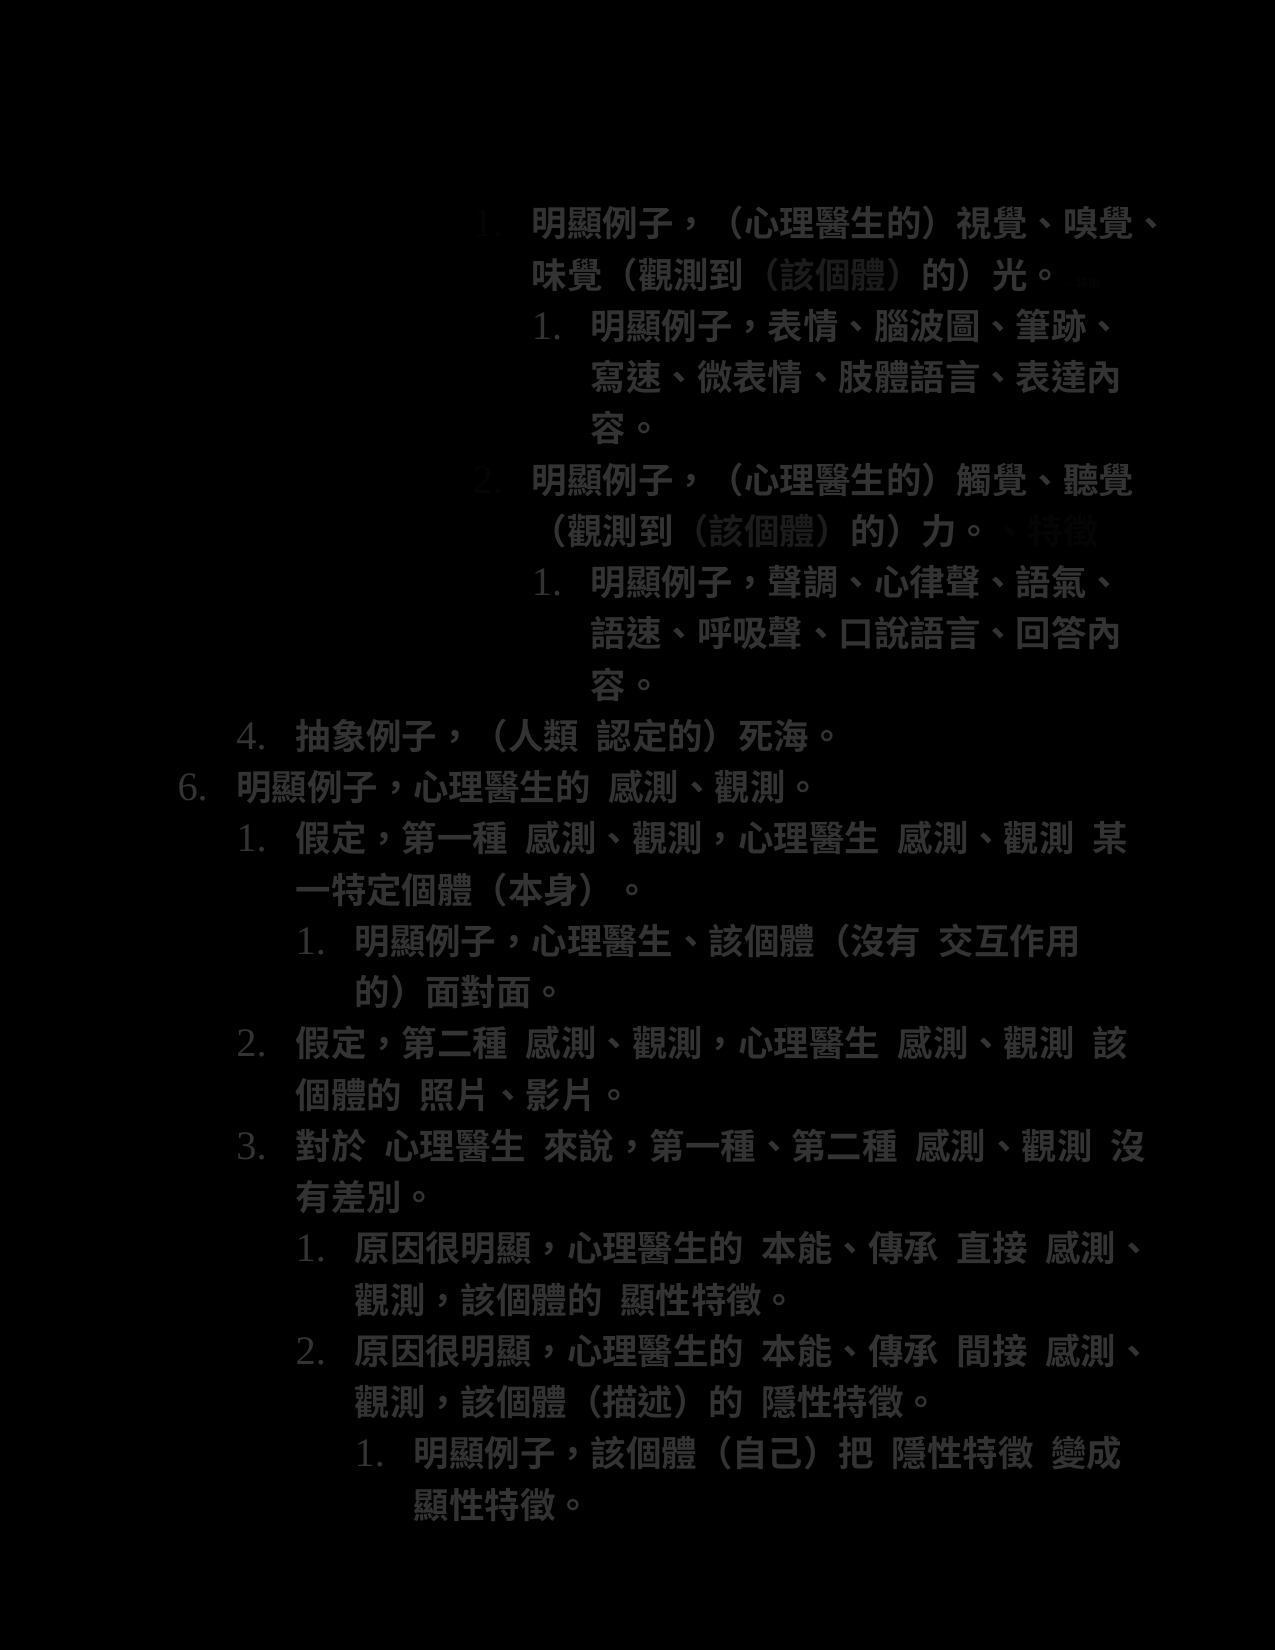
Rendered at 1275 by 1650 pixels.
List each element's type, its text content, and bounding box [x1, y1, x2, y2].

list 明顯例子，聲調、心律聲、語氣、語速、呼吸聲、口說語言、回答內容。 [532, 554, 1157, 708]
list 假定，第一種 感測、觀測，心理醫生 感測、觀測 某一特定個體（本身）。 [236, 811, 1157, 913]
list 明顯例子，（心理醫生的）觸覺、聽覺（觀測到（該個體）的）力。、特徵 [472, 452, 1157, 554]
list 假定，第二種 感測、觀測，心理醫生 感測、觀測 該個體的 照片、影片。 [236, 1016, 1157, 1118]
list 明顯例子，該個體（自己）把 隱性特徵 變成 顯性特徵。 [354, 1426, 1157, 1528]
list 原因很明顯，心理醫生的 本能、傳承 直接 感測、觀測，該個體的 顯性特徵。 [295, 1221, 1157, 1323]
list 明顯例子，心理醫生的 感測、觀測。 [177, 759, 1157, 811]
list 對於 心理醫生 來說，第一種、第二種 感測、觀測 沒有差別。 [236, 1118, 1157, 1221]
list 抽象例子，（人類 認定的）死海。 [236, 708, 1157, 759]
list 明顯例子，表情、腦波圖、筆跡、寫速、微表情、肢體語言、表達內容。 [532, 298, 1157, 452]
list 明顯例子，心理醫生、該個體（沒有 交互作用 的）面對面。 [295, 913, 1157, 1016]
list 原因很明顯，心理醫生的 本能、傳承 間接 感測、觀測，該個體（描述）的 隱性特徵。 [295, 1323, 1157, 1426]
list 明顯例子，（心理醫生的）視覺、嗅覺、味覺（觀測到（該個體）的）光。、特徵 [472, 196, 1157, 298]
